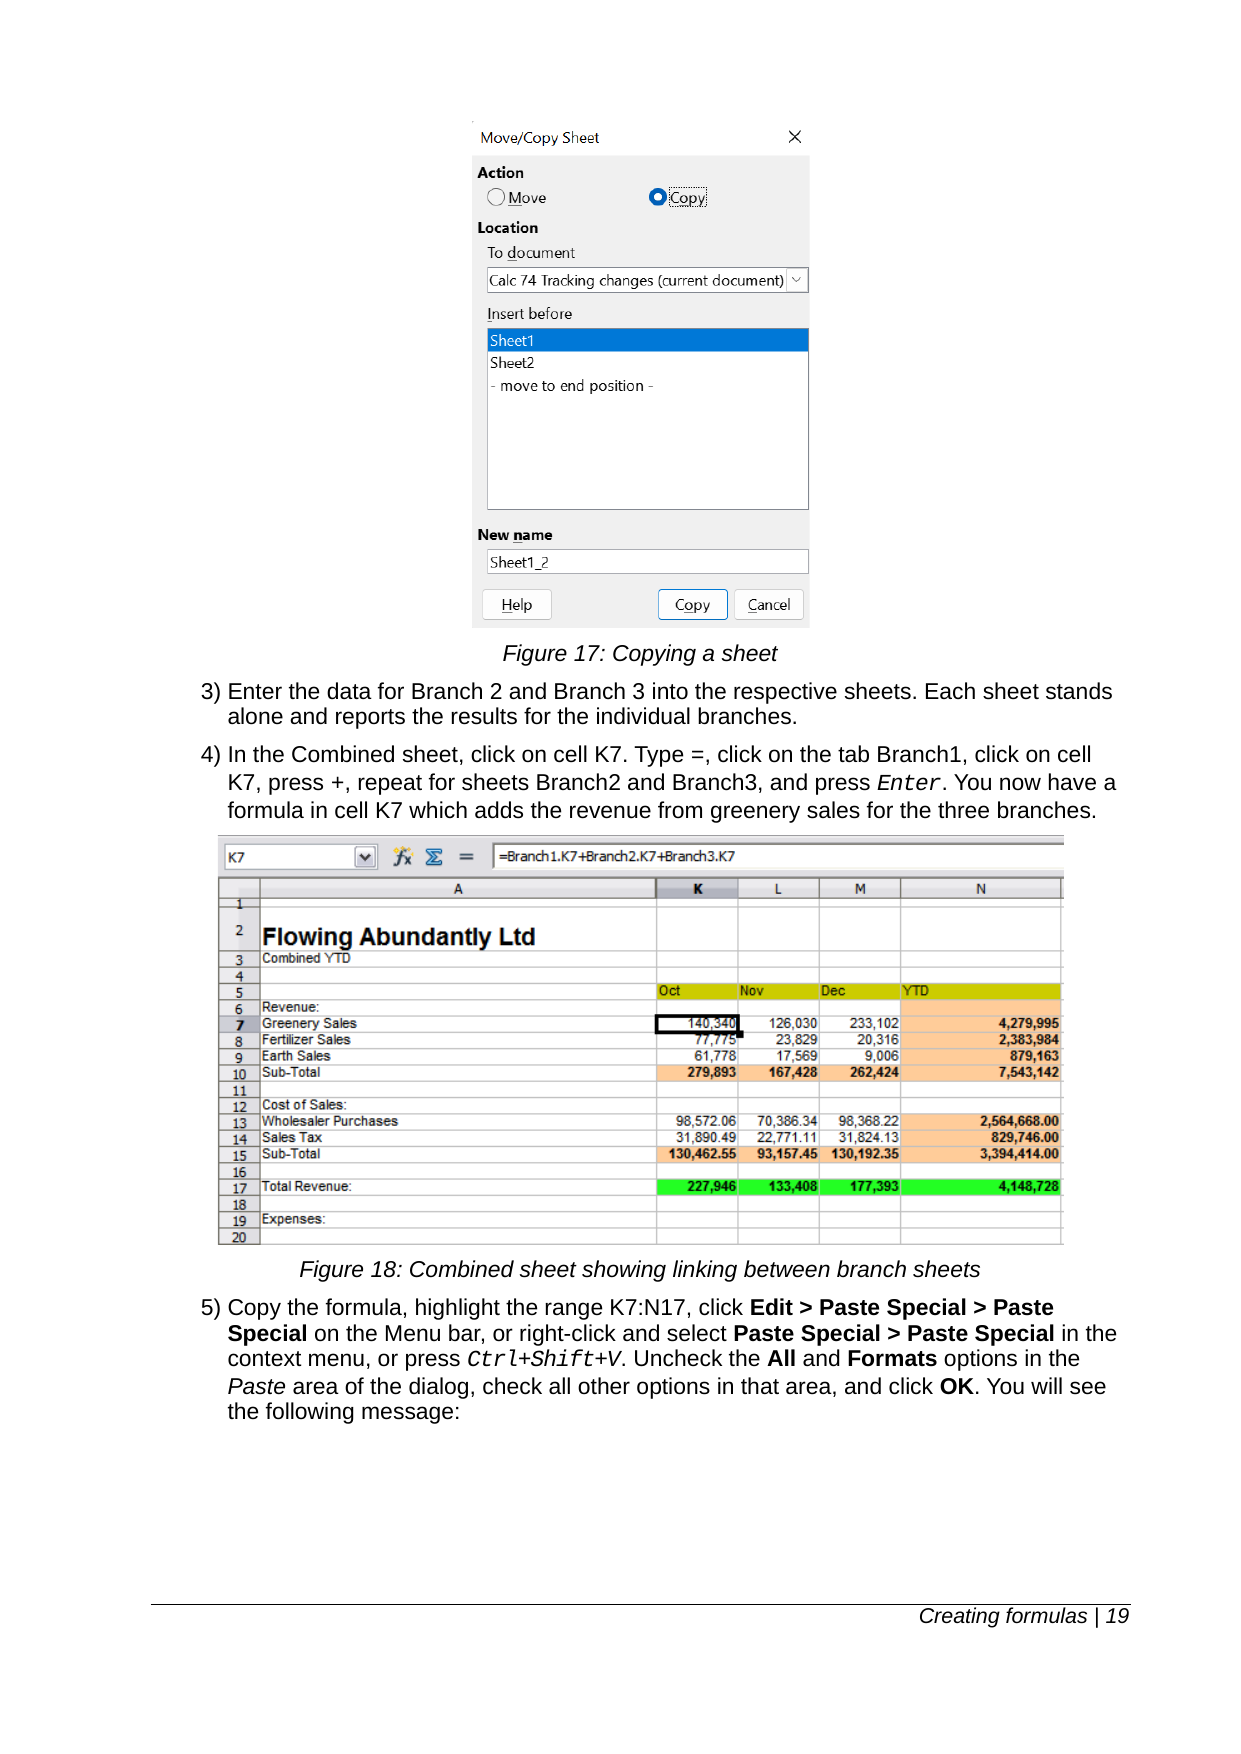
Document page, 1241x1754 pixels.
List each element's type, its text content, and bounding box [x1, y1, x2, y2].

list Enter the data for Branch 2 and Branch 3 into the respective sheets. Each sheet stands alone and reports the results for the individual branches. [227, 678, 1131, 730]
picture [472, 121, 810, 628]
picture [217, 835, 1064, 1245]
list In the Combined sheet, click on cell K7. Type =, click on the tab Branch1, click on cell K7, press +, repeat for sheets Branch2 and Branch3, and press Enter. You now have a formula in cell K7 which adds the revenue from greenery sales for the three branches. [227, 742, 1131, 823]
list Copy the formula, highlight the range K7:N17, click Edit > Paste Special > Paste Special on the Menu bar, or right-click and select Paste Special > Paste Special in the context menu, or press Ctrl+Shift+V. Uncheck the All and Formats options in the Paste area of the dialog, check all other options in that area, and click OK. You will see the following message: [227, 1294, 1131, 1425]
text Figure 18: Combined sheet showing linking between branch sheets [218, 1257, 1064, 1282]
text Figure 17: Copying a sheet [472, 640, 809, 666]
